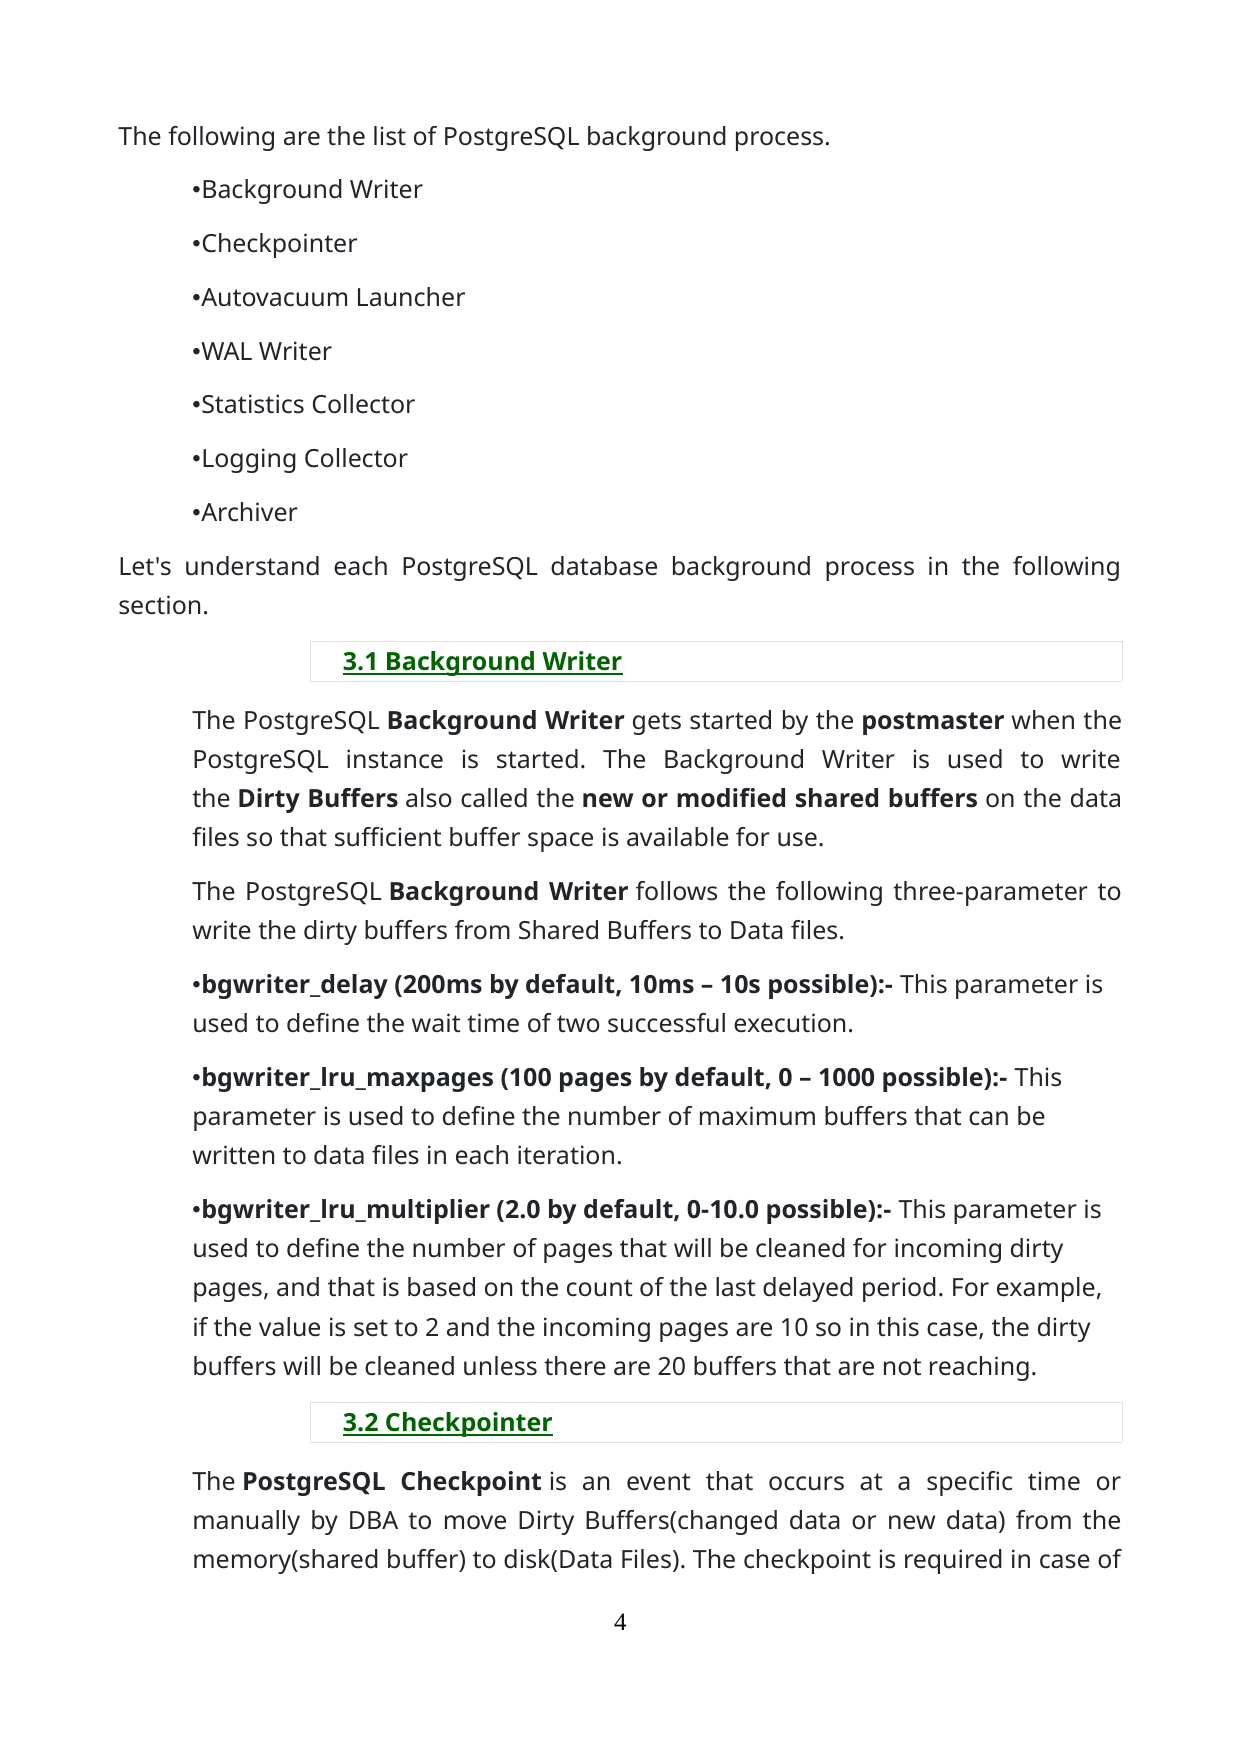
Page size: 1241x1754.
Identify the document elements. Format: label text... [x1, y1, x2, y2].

list The PostgreSQL Background Writer follows the following three-parameter to write the dirty buffers from Shared Buffers to Data files. [118, 874, 1122, 947]
list Logging Collector [118, 441, 1122, 475]
list Archiver [118, 494, 1122, 528]
list Checkpointer [118, 226, 1122, 260]
list bgwriter_lru_maxpages (100 pages by default, 0 – 1000 possible):- This parameter is used to define the number of maximum buffers that can be written to data files in each iteration. [118, 1059, 1122, 1172]
subtitle 3.1 Background Writer [311, 642, 1122, 681]
text Let's understand each PostgreSQL database background process in the following section. [118, 548, 1122, 621]
list Autovacuum Launcher [118, 279, 1122, 313]
list bgwriter_delay (200ms by default, 10ms – 10s possible):- This parameter is used to define the wait time of two successful execution. [118, 967, 1122, 1040]
list bgwriter_lru_multiplier (2.0 by default, 0-10.0 possible):- This parameter is used to define the number of pages that will be cleaned for incoming dirty pages, and that is based on the count of the last delayed period. For example, if the value is set to 2 and the incoming pages are 10 so in this case, the dirty buffers will be cleaned unless there are 20 buffers that are not reaching. [118, 1192, 1122, 1382]
text The following are the list of PostgreSQL background process. [118, 118, 1122, 152]
list WAL Writer [118, 333, 1122, 367]
subtitle 3.2 Checkpointer [311, 1403, 1122, 1442]
list Background Writer [118, 172, 1122, 206]
list The PostgreSQL Checkpoint is an event that occurs at a specific time or manually by DBA to move Dirty Buffers(changed data or new data) from the memory(shared buffer) to disk(Data Files). The checkpoint is required in case of [118, 1463, 1122, 1576]
list The PostgreSQL Background Writer gets started by the postmaster when the PostgreSQL instance is started. The Background Writer is used to write the Dirty Buffers also called the new or modified shared buffers on the data files so that sufficient buffer space is available for use. [118, 702, 1122, 854]
list Statistics Collector [118, 387, 1122, 421]
